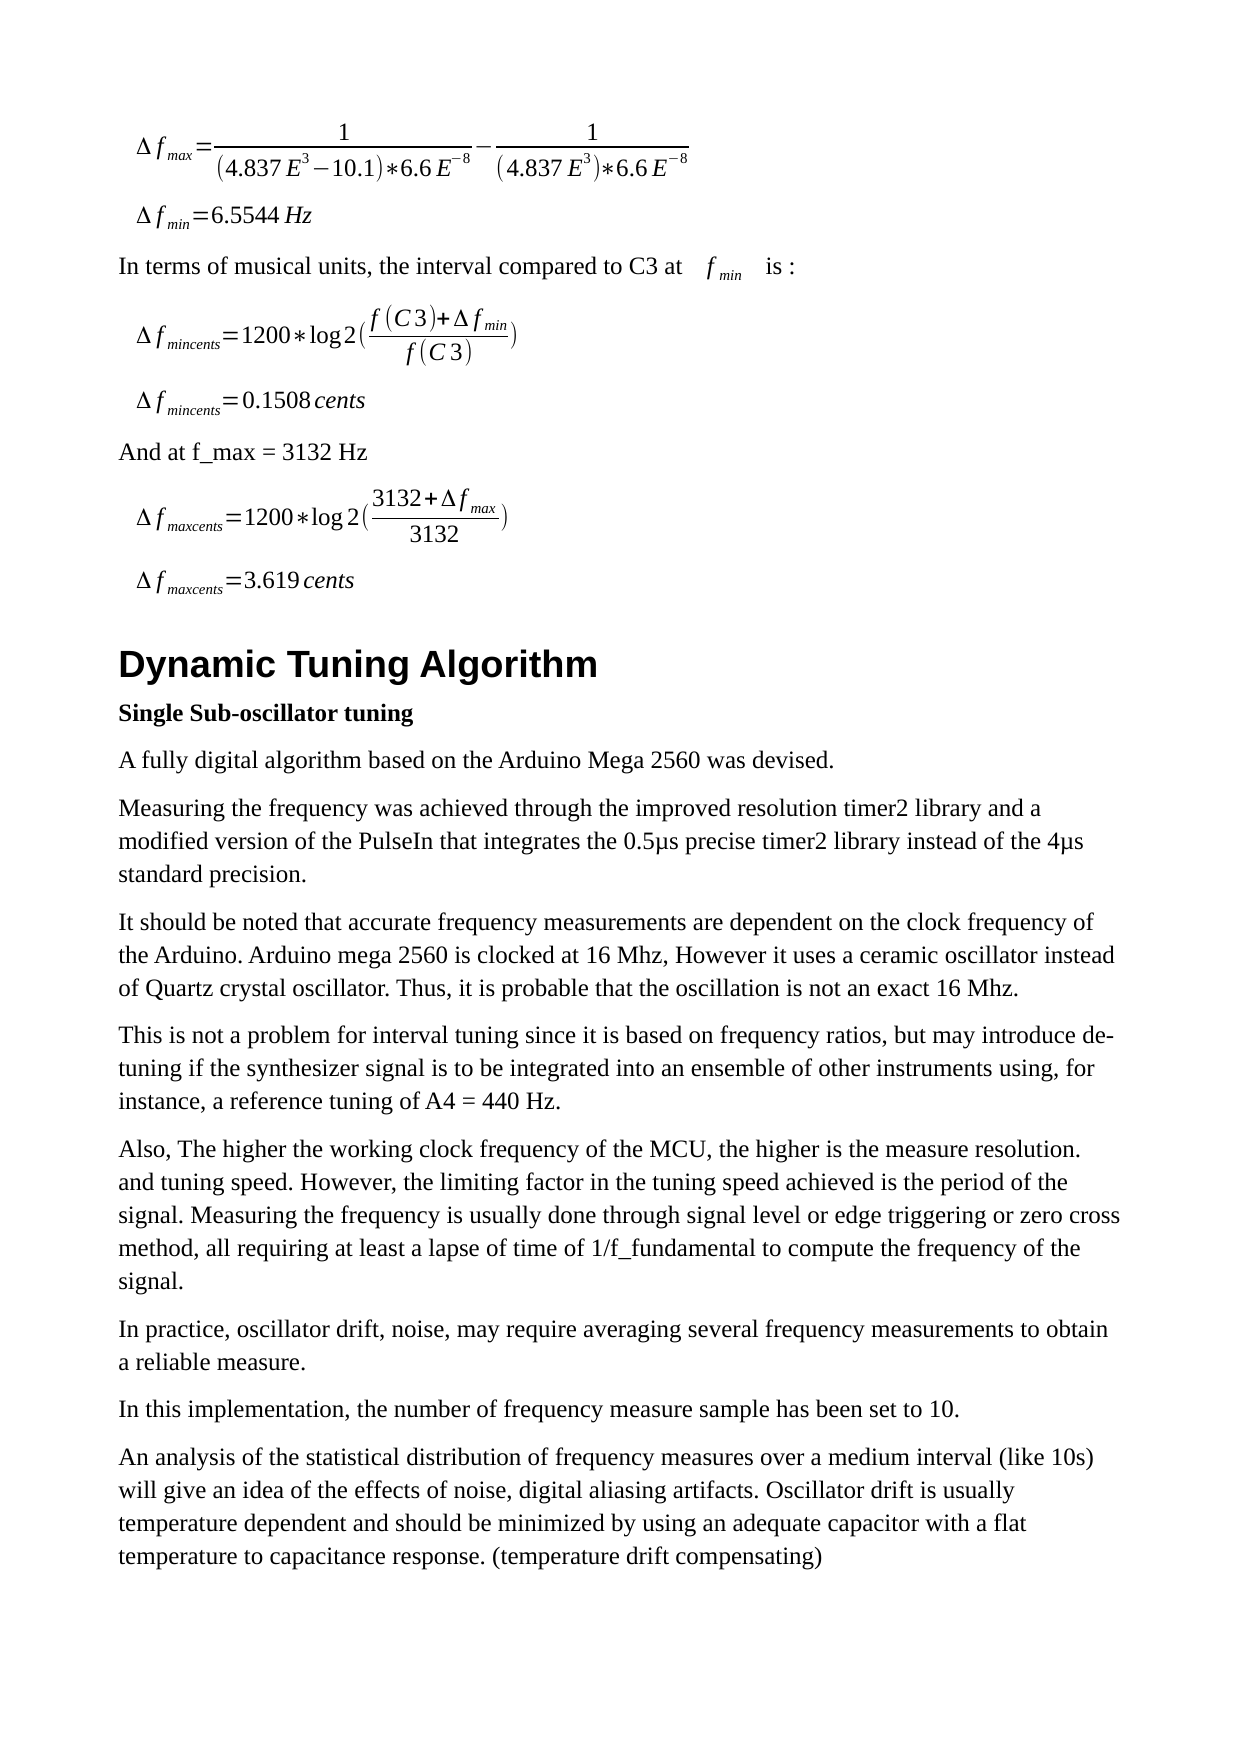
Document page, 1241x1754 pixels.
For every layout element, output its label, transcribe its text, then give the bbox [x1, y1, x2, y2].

text In this implementation, the number of frequency measure sample has been set to 10. [118, 1394, 1122, 1423]
text A fully digital algorithm based on the Arduino Mega 2560 was devised. [118, 746, 1122, 774]
text Also, The higher the working clock frequency of the MCU, the higher is the measure resolution. and tuning speed. However, the limiting factor in the tuning speed achieved is the period of the signal. Measuring the frequency is usually done through signal level or edge triggering or zero cross method, all requiring at least a lapse of time of 1/f_fundamental to compute the frequency of the signal. [118, 1134, 1122, 1295]
subtitle Dynamic Tuning Algorithm [118, 642, 1122, 685]
text This is not a problem for interval tuning since it is based on frequency ratios, but may introduce de-tuning if the synthesizer signal is to be integrated into an ensemble of other instruments using, for instance, a reference tuning of A4 = 440 Hz. [118, 1020, 1122, 1115]
text Measuring the frequency was achieved through the improved resolution timer2 library and a modified version of the PulseIn that integrates the 0.5µs precise timer2 library instead of the 4µs standard precision. [118, 793, 1122, 888]
text An analysis of the statistical distribution of frequency measures over a medium interval (like 10s) will give an idea of the effects of noise, digital aliasing artifacts. Oscillator drift is usually temperature dependent and should be minimized by using an adequate capacitor with a flat temperature to capacitance response. (temperature drift compensating) [118, 1442, 1122, 1570]
text In practice, oscillator drift, noise, may require averaging several frequency measurements to obtain a reliable measure. [118, 1314, 1122, 1376]
text And at f_max = 3132 Hz [118, 437, 1122, 466]
text Single Sub-oscillator tuning [118, 698, 1122, 727]
text In terms of musical units, the interval compared to C3 at is : [118, 251, 1122, 284]
text It should be noted that accurate frequency measurements are dependent on the clock frequency of the Arduino. Arduino mega 2560 is clocked at 16 Mhz, However it uses a ceramic oscillator instead of Quartz crystal oscillator. Thus, it is probable that the oscillation is not an exact 16 Mhz. [118, 907, 1122, 1002]
